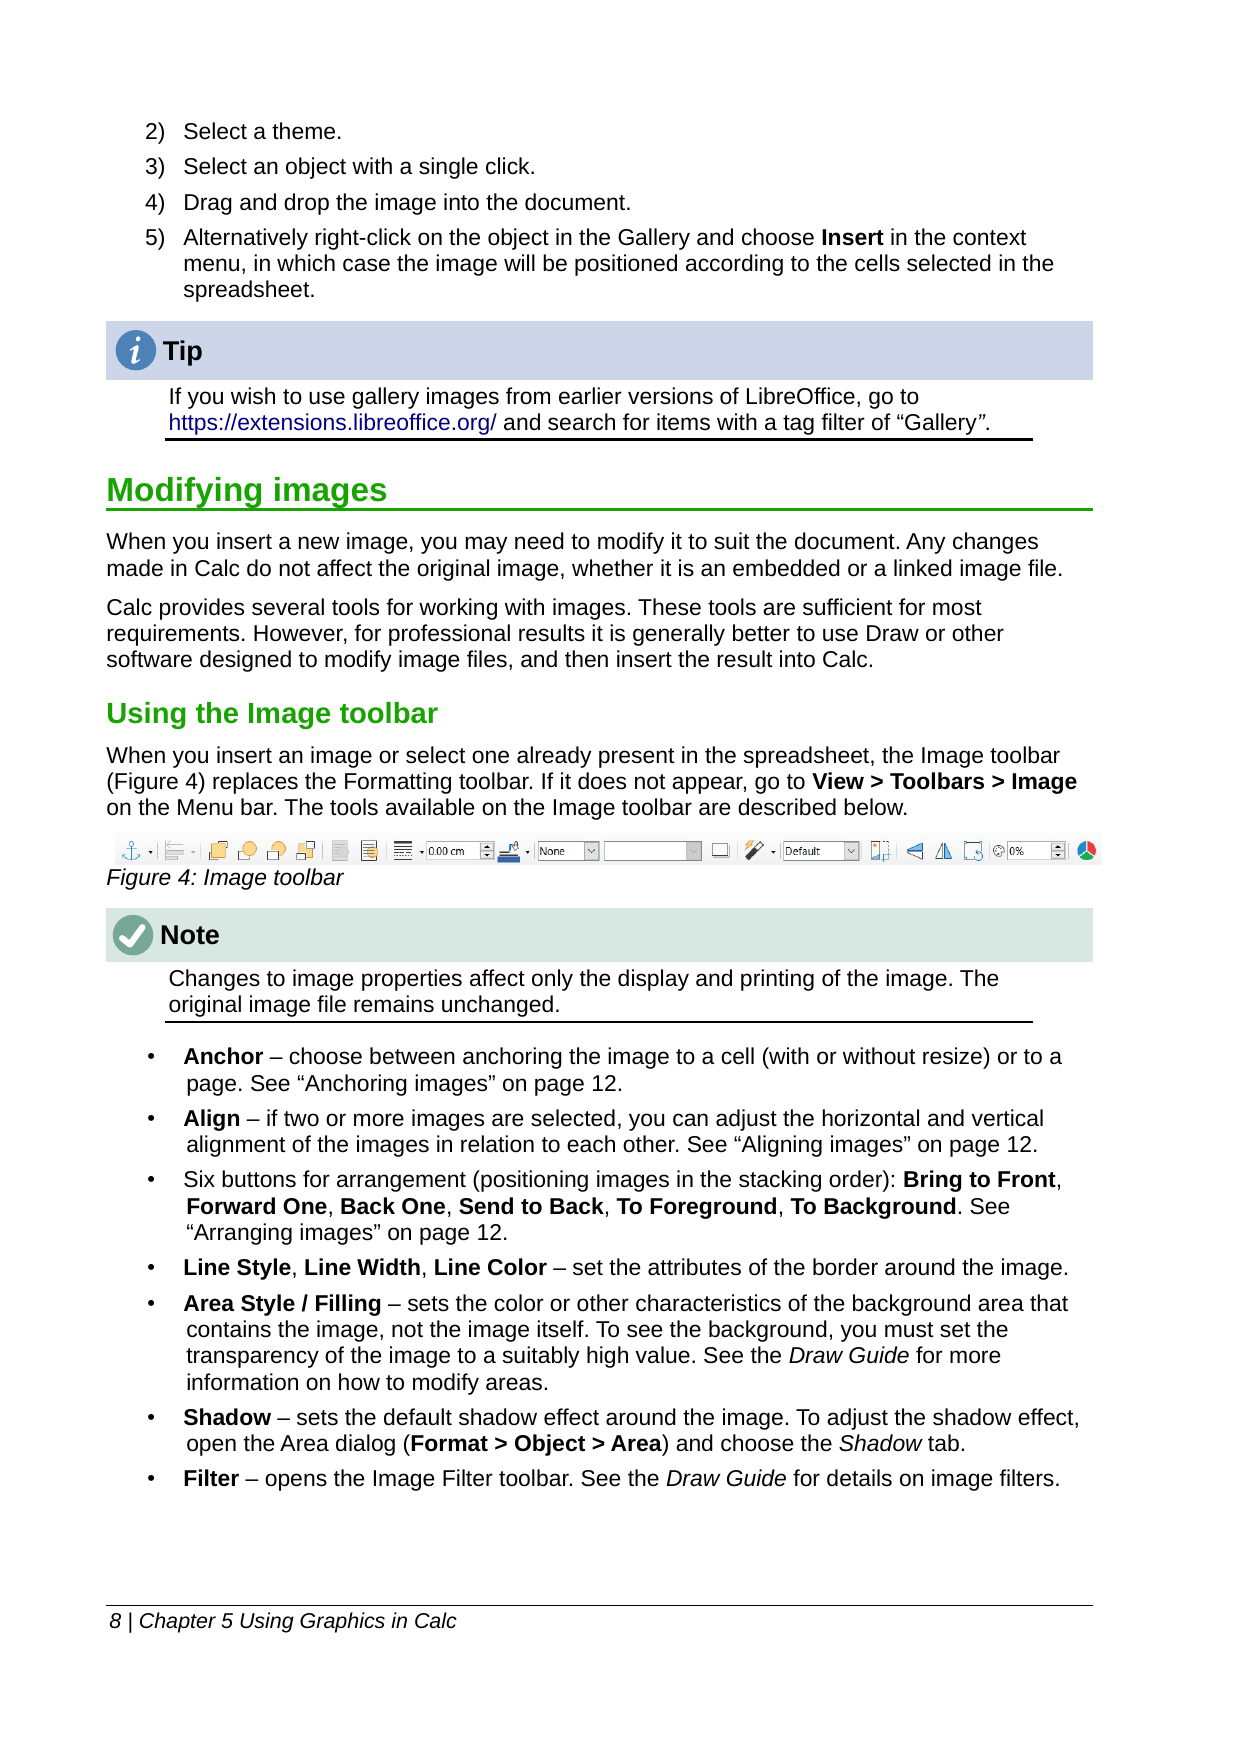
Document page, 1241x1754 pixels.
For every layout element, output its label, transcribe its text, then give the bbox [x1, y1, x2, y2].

list Select an object with a single click. [165, 153, 1093, 180]
text If you wish to use gallery images from earlier versions of LibreOffice, go to https://extensions.libreoffice.org/ and search for items with a tag filter of “Gallery”. [165, 380, 1033, 438]
list Select a theme. [165, 118, 1093, 144]
list Line Style, Line Width, Line Color – set the attributes of the border around the image. [144, 1251, 1093, 1281]
subtitle Tip [106, 321, 1093, 380]
list Shadow – sets the default shadow effect around the image. To adjust the shadow effect, open the Area dialog (Format > Object > Area) and choose the Shadow tab. [144, 1401, 1093, 1456]
text When you insert a new image, you may need to modify it to suit the document. Any changes made in Calc do not affect the original image, whether it is an embedded or a linked image file. [106, 528, 1093, 581]
list Six buttons for arrangement (positioning images in the stacking order): Bring to Front, Forward One, Back One, Send to Back, To Foreground, To Background. See “Arranging images” on page 12. [144, 1163, 1093, 1245]
picture [115, 833, 1102, 865]
list Drag and drop the image into the document. [165, 188, 1093, 215]
text Calc provides several tools for working with images. These tools are sufficient for most requirements. However, for professional results it is generally better to use Draw or other software designed to modify image files, and then insert the result into Calc. [106, 593, 1093, 673]
list Anchor – choose between anchoring the image to a cell (with or without resize) or to a page. See “Anchoring images” on page 12. [144, 1040, 1093, 1096]
list Alternatively right-click on the object in the Gallery and choose Insert in the context menu, in which case the image will be positioned according to the cells selected in the spreadsheet. [165, 224, 1093, 303]
list Area Style / Filling – sets the color or other characteristics of the background area that contains the image, not the image itself. To see the background, you must set the transparency of the image to a suitably high value. See the Draw Guide for more information on how to modify areas. [144, 1287, 1093, 1395]
subtitle Using the Image toolbar [106, 696, 1093, 730]
text Figure 4: Image toolbar [106, 833, 1110, 891]
list Align – if two or more images are selected, you can adjust the horizontal and vertical alignment of the images in relation to each other. See “Aligning images” on page 12. [144, 1102, 1093, 1157]
subtitle Note [106, 908, 1093, 962]
subtitle Modifying images [106, 470, 1093, 508]
text Changes to image properties affect only the display and printing of the image. The original image file remains unchanged. [165, 962, 1033, 1021]
list When you insert an image or select one already present in the spreadsheet, the Image toolbar (Figure 4) replaces the Formatting toolbar. If it does not appear, go to View > Toolbars > Image on the Menu bar. The tools available on the Image toolbar are described below. [106, 742, 1093, 821]
list Filter – opens the Image Filter toolbar. See the Draw Guide for details on image filters. [144, 1462, 1093, 1494]
